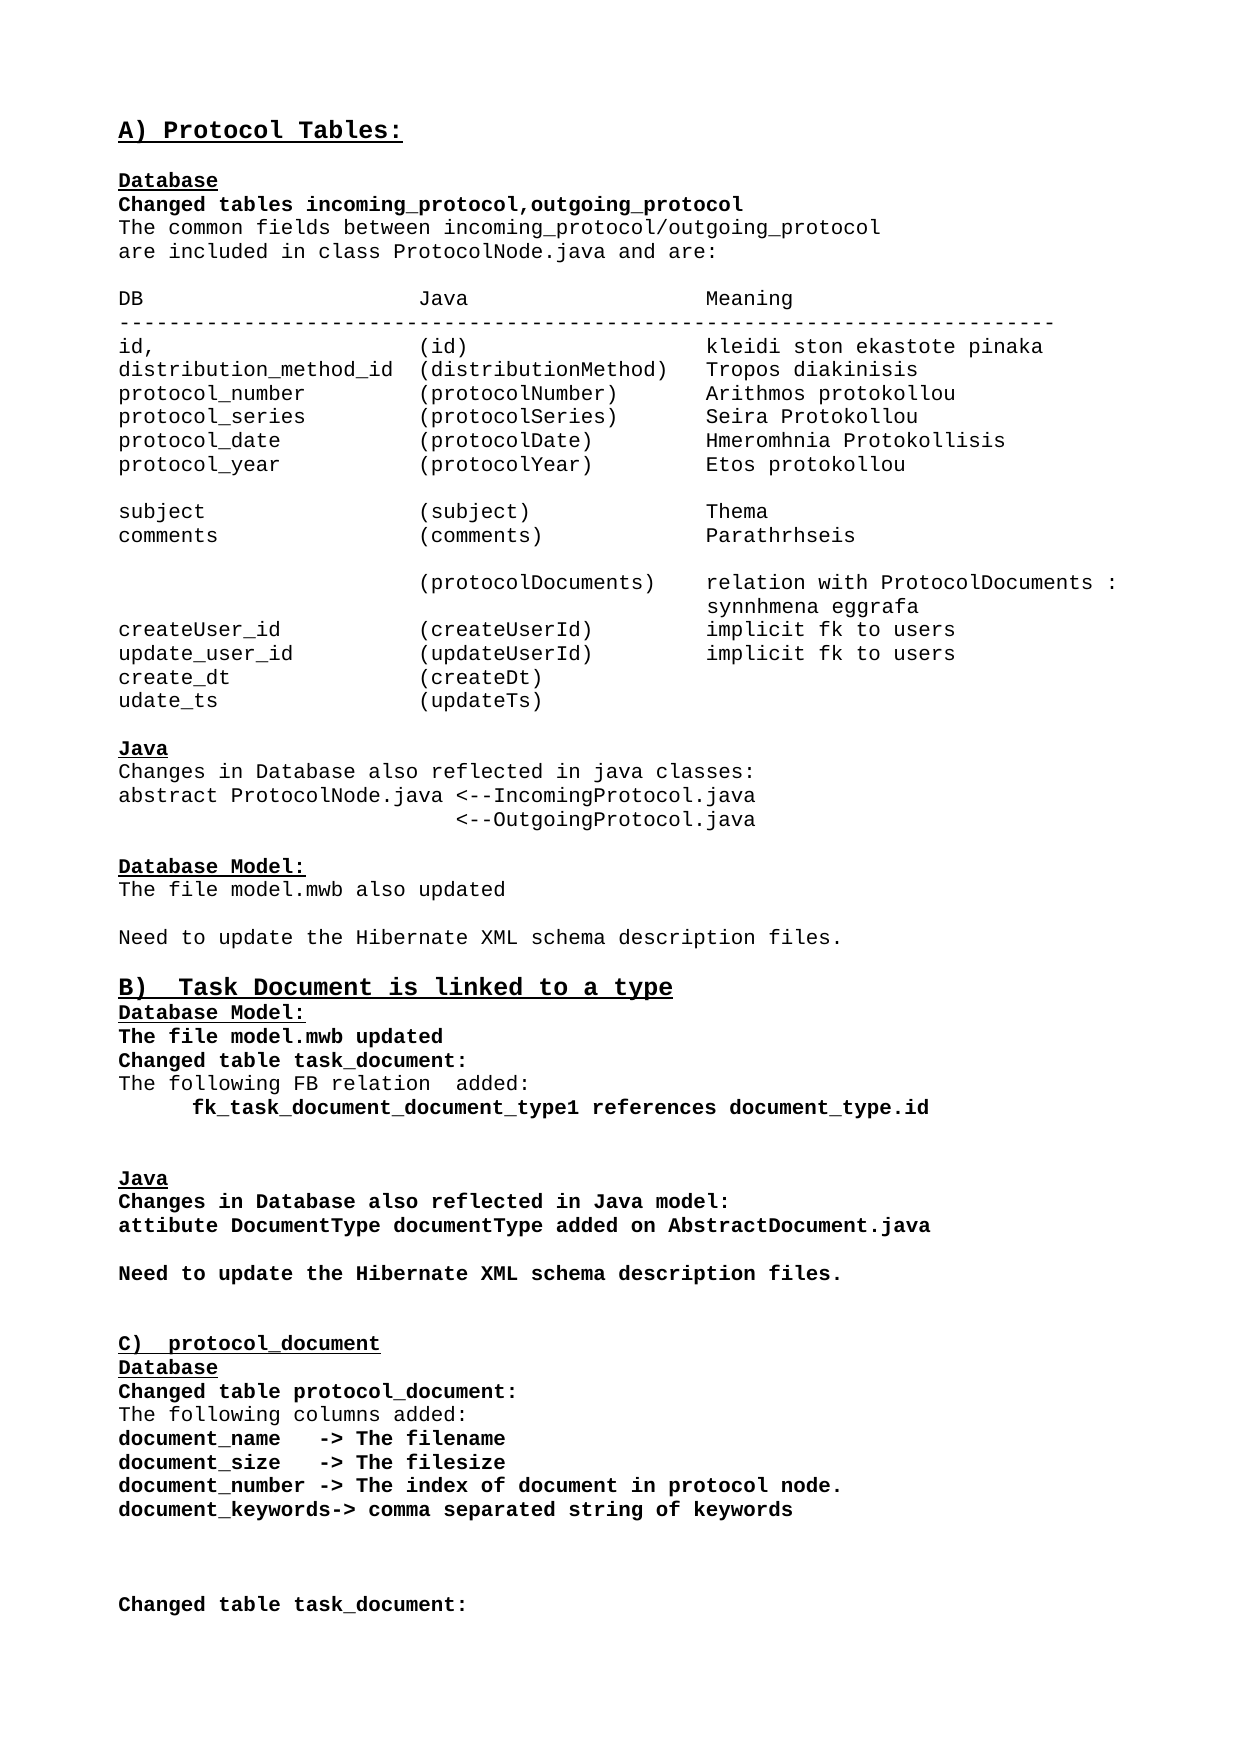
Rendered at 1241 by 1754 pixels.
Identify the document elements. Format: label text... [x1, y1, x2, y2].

text attibute DocumentType documentType added on AbstractDocument.java [118, 1215, 1122, 1239]
text document_name -> The filename [118, 1428, 1122, 1452]
text udate_ts (updateTs) [118, 690, 1122, 714]
text Changes in Database also reflected in Java model: [118, 1192, 1122, 1215]
text protocol_series (protocolSeries) Seira Protokollou [118, 407, 1122, 430]
text <--OutgoingProtocol.java [118, 808, 1122, 832]
text abstract ProtocolNode.java <--IncomingProtocol.java [118, 785, 1122, 808]
text distribution_method_id (distributionMethod) Tropos diakinisis [118, 359, 1122, 383]
text A) Protocol Tables: [118, 118, 1122, 146]
text The following columns added: [118, 1404, 1122, 1428]
text createUser_id (createUserId) implicit fk to users [118, 619, 1122, 643]
text comments (comments) Parathrhseis [118, 525, 1122, 548]
text The following FB relation added: [118, 1073, 1122, 1097]
text protocol_year (protocolYear) Etos protokollou [118, 454, 1122, 477]
text Need to update the Hibernate XML schema description files. [118, 1262, 1122, 1286]
text Need to update the Hibernate XML schema description files. [118, 927, 1122, 950]
text Database [118, 1357, 1122, 1381]
text protocol_number (protocolNumber) Arithmos protokollou [118, 383, 1122, 407]
text protocol_date (protocolDate) Hmeromhnia Protokollisis [118, 430, 1122, 454]
text DB Java Meaning [118, 288, 1122, 312]
text The file model.mwb updated [118, 1026, 1122, 1050]
text Java [118, 738, 1122, 761]
text update_user_id (updateUserId) implicit fk to users [118, 643, 1122, 667]
text document_keywords-> comma separated string of keywords [118, 1499, 1122, 1523]
text Java [118, 1168, 1122, 1192]
text document_size -> The filesize [118, 1452, 1122, 1475]
text Changed table protocol_document: [118, 1381, 1122, 1404]
text B) Task Document is linked to a type [118, 974, 1122, 1002]
text Database Model: [118, 856, 1122, 879]
text id, (id) kleidi ston ekastote pinaka [118, 336, 1122, 359]
text Changes in Database also reflected in java classes: [118, 761, 1122, 785]
text Database Model: [118, 1002, 1122, 1026]
text Changed table task_document: [118, 1050, 1122, 1073]
text The file model.mwb also updated [118, 879, 1122, 903]
text subject (subject) Thema [118, 501, 1122, 525]
text (protocolDocuments) relation with ProtocolDocuments : synnhmena eggrafa [118, 572, 1122, 619]
text are included in class ProtocolNode.java and are: [118, 241, 1122, 265]
text fk_task_document_document_type1 references document_type.id [118, 1097, 1122, 1121]
text --------------------------------------------------------------------------- [118, 312, 1122, 336]
text create_dt (createDt) [118, 667, 1122, 690]
text Database [118, 170, 1122, 194]
text document_number -> The index of document in protocol node. [118, 1475, 1122, 1499]
text Changed table task_document: [118, 1593, 1122, 1617]
text The common fields between incoming_protocol/outgoing_protocol [118, 217, 1122, 241]
text Changed tables incoming_protocol,outgoing_protocol [118, 194, 1122, 217]
text C) protocol_document [118, 1333, 1122, 1357]
